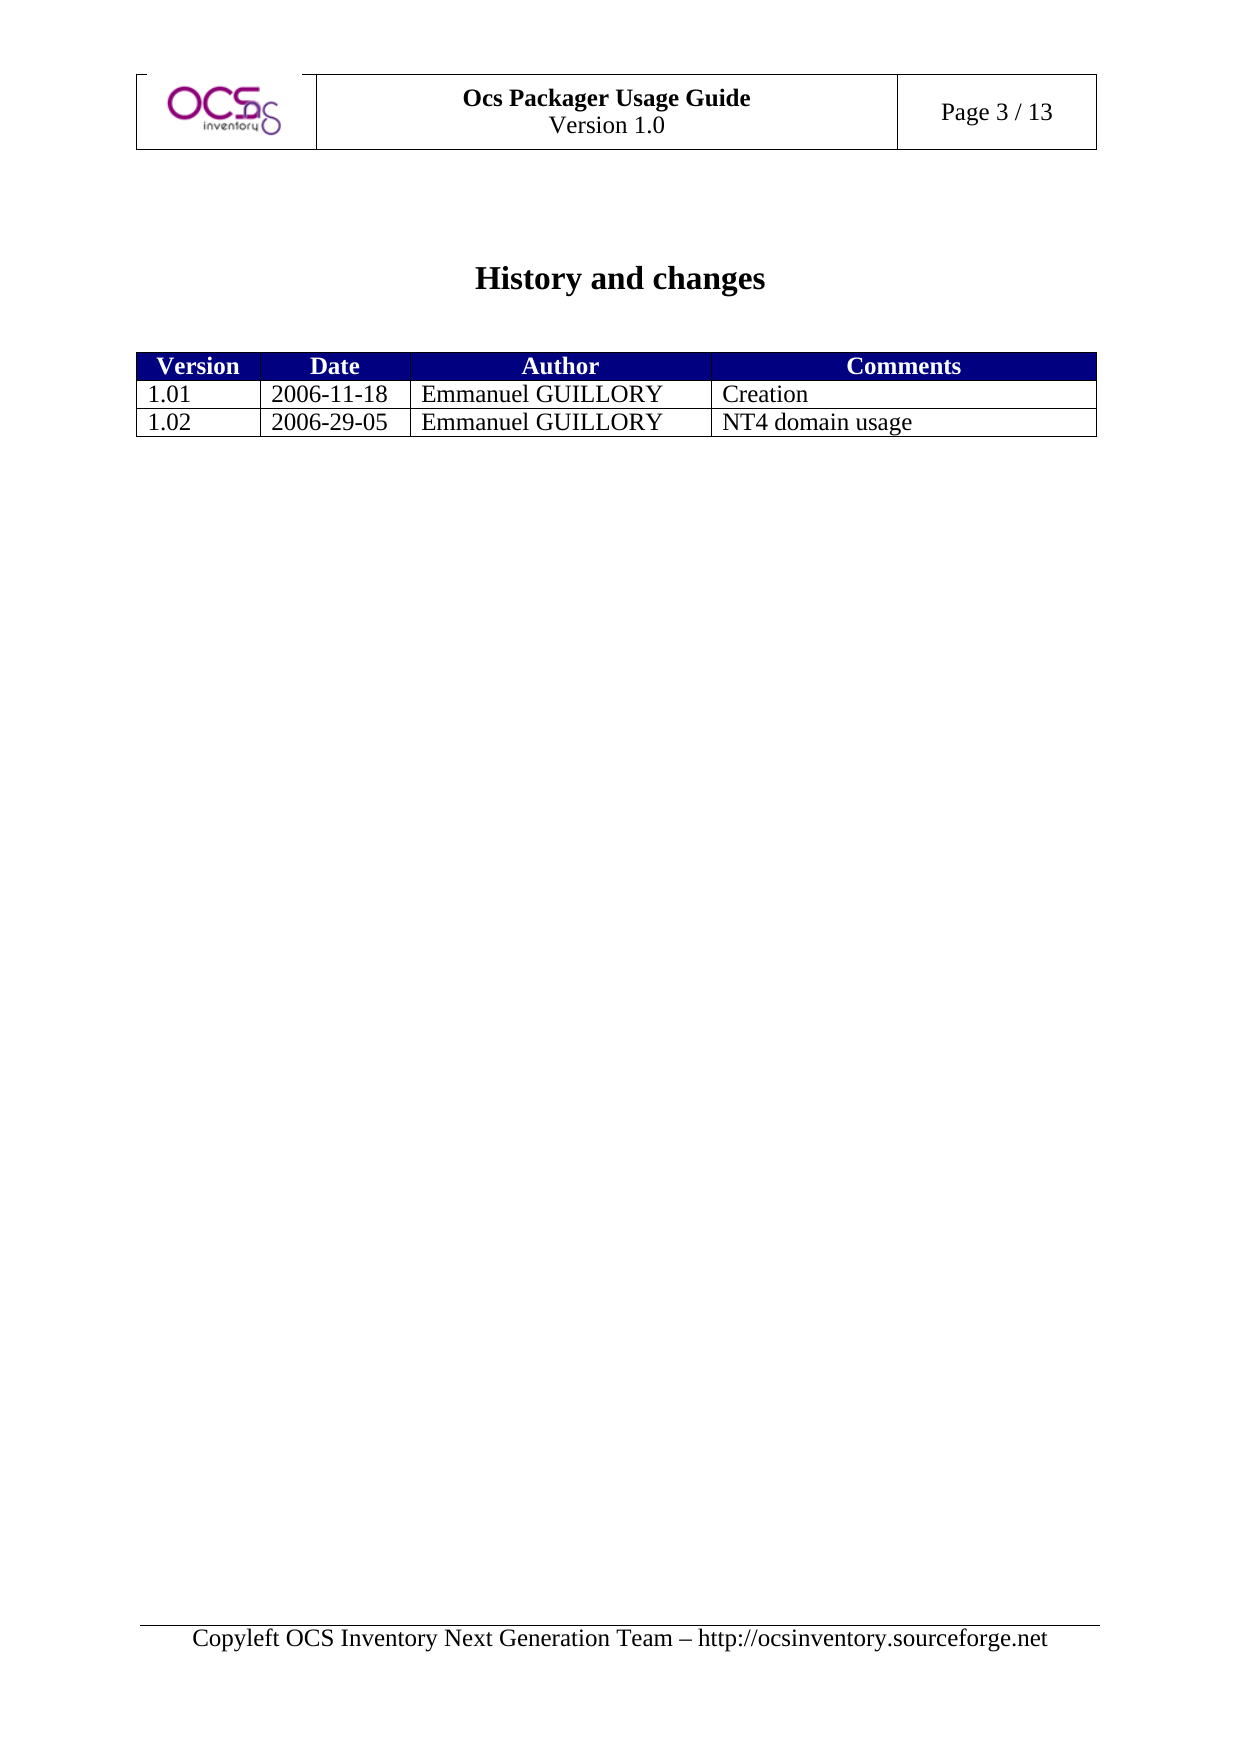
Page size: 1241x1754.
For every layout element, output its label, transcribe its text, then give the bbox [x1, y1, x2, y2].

table_header Version [137, 353, 260, 380]
table_cell Emmanuel GUILLORY [411, 409, 711, 436]
table_cell Creation [712, 381, 1096, 408]
table_header Date [261, 353, 410, 380]
table_header Comments [712, 353, 1096, 380]
table_cell 1.01 [137, 381, 260, 408]
table_cell 2006-29-05 [261, 409, 410, 436]
table_cell 1.02 [137, 409, 260, 436]
table_cell 2006-11-18 [261, 381, 410, 408]
picture [163, 83, 286, 140]
text History and changes [148, 260, 1092, 297]
table_cell NT4 domain usage [712, 409, 1096, 436]
table_header Author [411, 353, 711, 380]
table_cell Emmanuel GUILLORY [411, 381, 711, 408]
